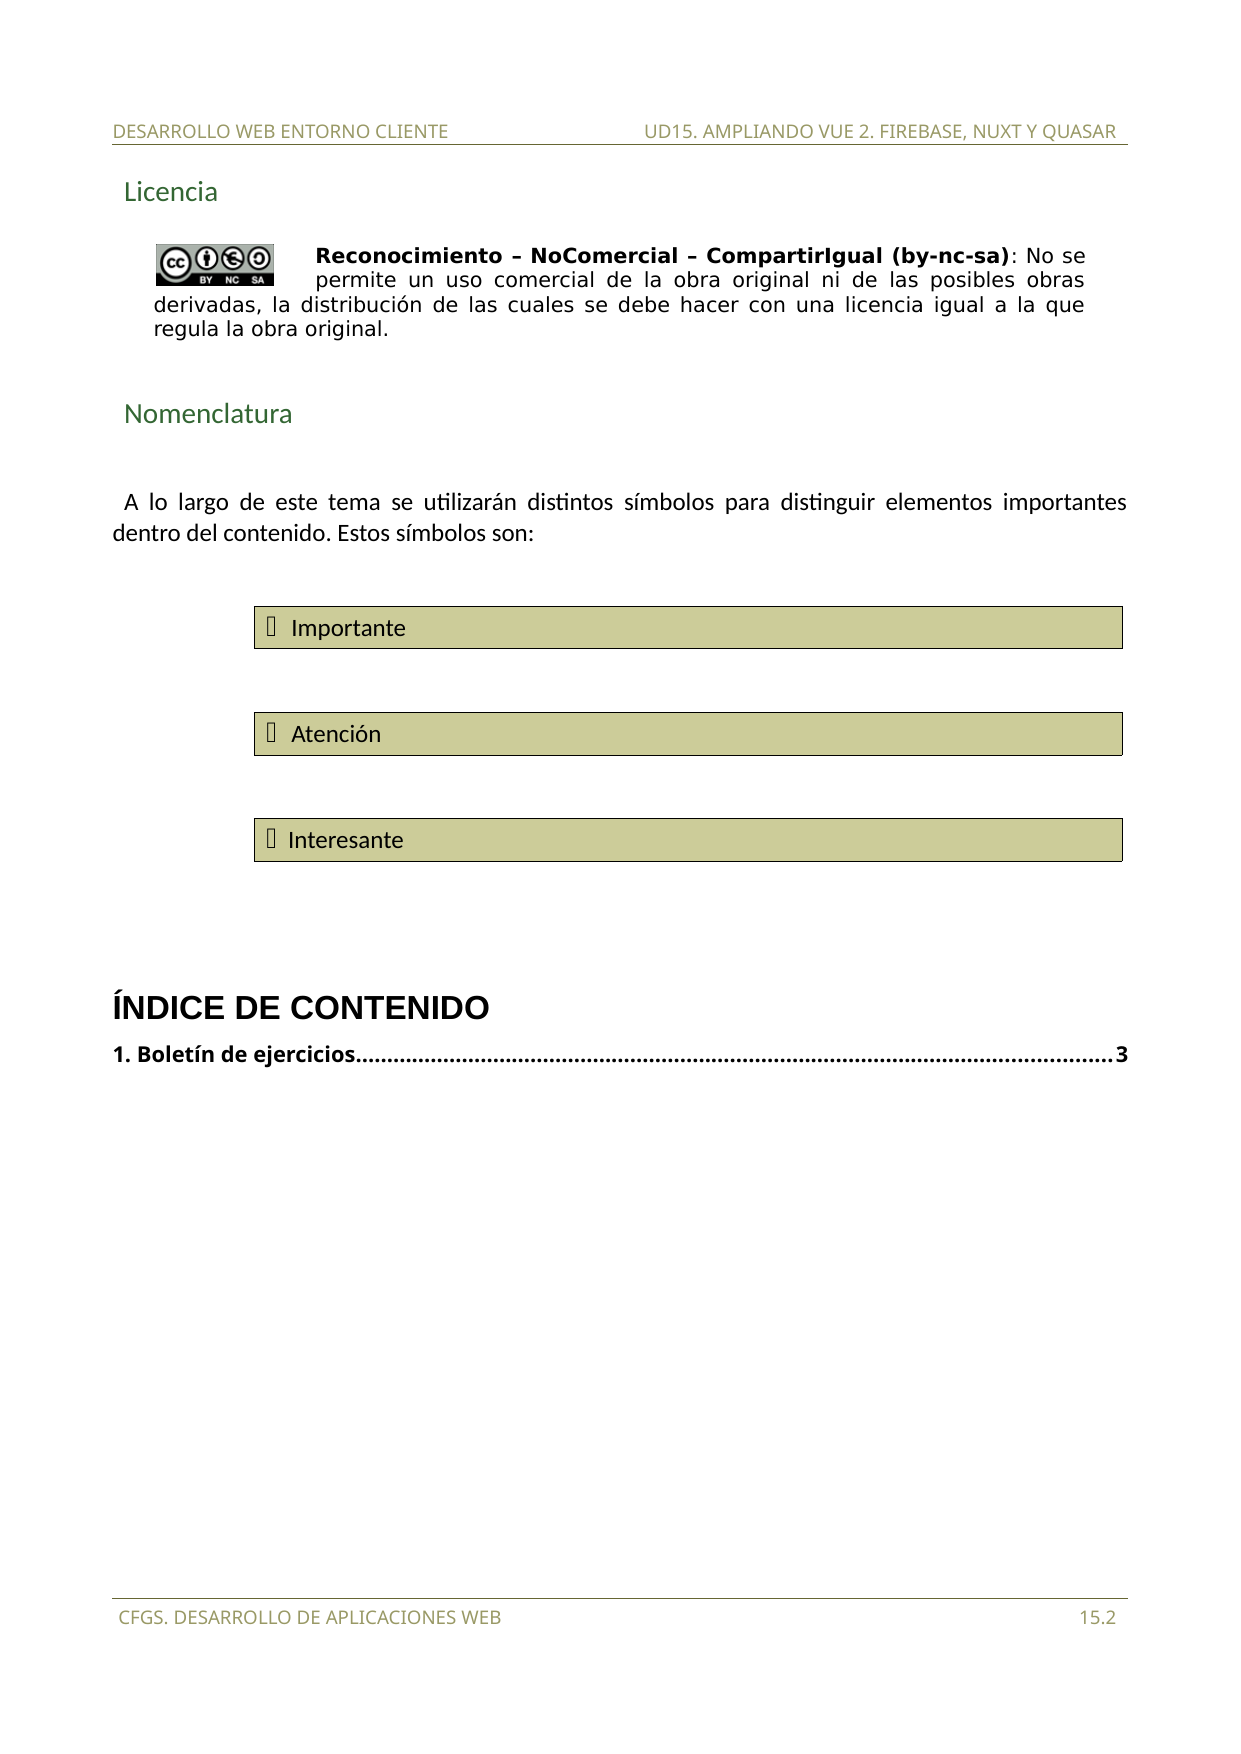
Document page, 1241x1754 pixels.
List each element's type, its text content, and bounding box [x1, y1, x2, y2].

text  Importante [255, 607, 1122, 648]
text A lo largo de este tema se utilizarán distintos símbolos para distinguir elementos importantes dentro del contenido. Estos símbolos son: [112, 487, 1128, 548]
text  Atención [255, 713, 1122, 755]
text  Interesante [255, 819, 1122, 861]
text Reconocimiento – NoComercial – CompartirIgual (by-nc-sa): No se permite un uso comercial de la obra original ni de las posibles obras derivadas, la distribución de las cuales se debe hacer con una licencia igual a la que regula la obra original. [153, 244, 1086, 341]
picture [156, 244, 274, 286]
text 1. Boletín de ejercicios 3 [112, 1039, 1128, 1069]
text Licencia [112, 173, 1128, 209]
text Nomenclatura [112, 396, 1128, 431]
subtitle Índice de contenido [112, 988, 1128, 1027]
